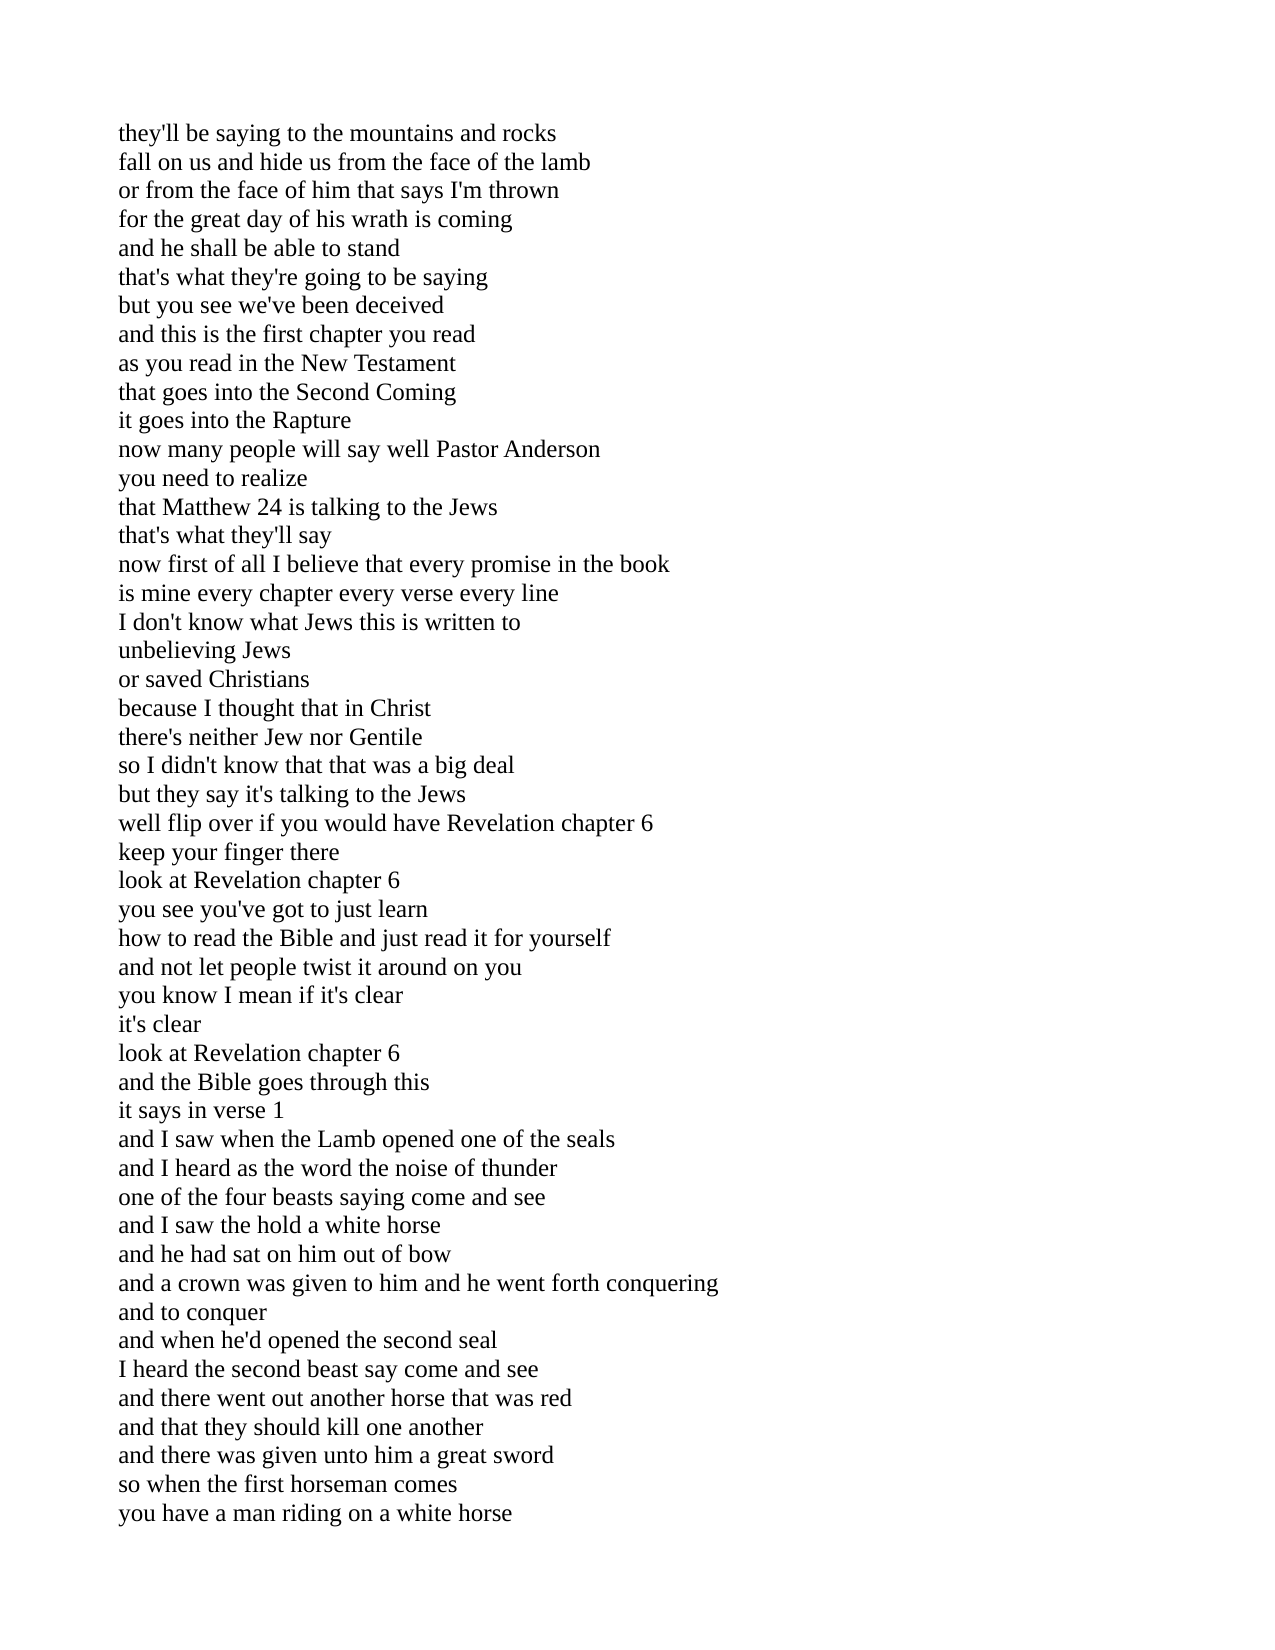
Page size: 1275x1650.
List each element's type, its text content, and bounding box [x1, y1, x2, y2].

text now first of all I believe that every promise in the book [118, 549, 1157, 578]
text and when he'd opened the second seal [118, 1326, 1157, 1354]
text now many people will say well Pastor Anderson [118, 434, 1157, 463]
text and a crown was given to him and he went forth conquering [118, 1268, 1157, 1297]
text that's what they're going to be saying [118, 262, 1157, 291]
text well flip over if you would have Revelation chapter 6 [118, 808, 1157, 837]
text keep your finger there [118, 837, 1157, 866]
text and the Bible goes through this [118, 1067, 1157, 1096]
text you need to realize [118, 463, 1157, 492]
text it's clear [118, 1009, 1157, 1038]
text and that they should kill one another [118, 1412, 1157, 1441]
text and he had sat on him out of bow [118, 1239, 1157, 1268]
text and I saw when the Lamb opened one of the seals [118, 1124, 1157, 1153]
text look at Revelation chapter 6 [118, 1038, 1157, 1067]
text or saved Christians [118, 664, 1157, 693]
text because I thought that in Christ [118, 693, 1157, 722]
text and to conquer [118, 1297, 1157, 1326]
text and there was given unto him a great sword [118, 1441, 1157, 1469]
text that goes into the Second Coming [118, 377, 1157, 406]
text you see you've got to just learn [118, 894, 1157, 923]
text that's what they'll say [118, 521, 1157, 549]
text that Matthew 24 is talking to the Jews [118, 492, 1157, 521]
text how to read the Bible and just read it for yourself [118, 923, 1157, 952]
text I heard the second beast say come and see [118, 1354, 1157, 1383]
text one of the four beasts saying come and see [118, 1182, 1157, 1211]
text as you read in the New Testament [118, 348, 1157, 377]
text unbelieving Jews [118, 636, 1157, 664]
text but you see we've been deceived [118, 291, 1157, 319]
text but they say it's talking to the Jews [118, 779, 1157, 808]
text fall on us and hide us from the face of the lamb [118, 147, 1157, 176]
text is mine every chapter every verse every line [118, 578, 1157, 607]
text and this is the first chapter you read [118, 319, 1157, 348]
text and I heard as the word the noise of thunder [118, 1153, 1157, 1182]
text so when the first horseman comes [118, 1469, 1157, 1498]
text they'll be saying to the mountains and rocks [118, 118, 1157, 147]
text you have a man riding on a white horse [118, 1498, 1157, 1527]
text and I saw the hold a white horse [118, 1211, 1157, 1239]
text and there went out another horse that was red [118, 1383, 1157, 1412]
text look at Revelation chapter 6 [118, 866, 1157, 894]
text or from the face of him that says I'm thrown [118, 176, 1157, 204]
text you know I mean if it's clear [118, 981, 1157, 1009]
text and not let people twist it around on you [118, 952, 1157, 981]
text for the great day of his wrath is coming [118, 204, 1157, 233]
text so I didn't know that that was a big deal [118, 751, 1157, 779]
text there's neither Jew nor Gentile [118, 722, 1157, 751]
text it goes into the Rapture [118, 406, 1157, 434]
text and he shall be able to stand [118, 233, 1157, 262]
text it says in verse 1 [118, 1096, 1157, 1124]
text I don't know what Jews this is written to [118, 607, 1157, 636]
